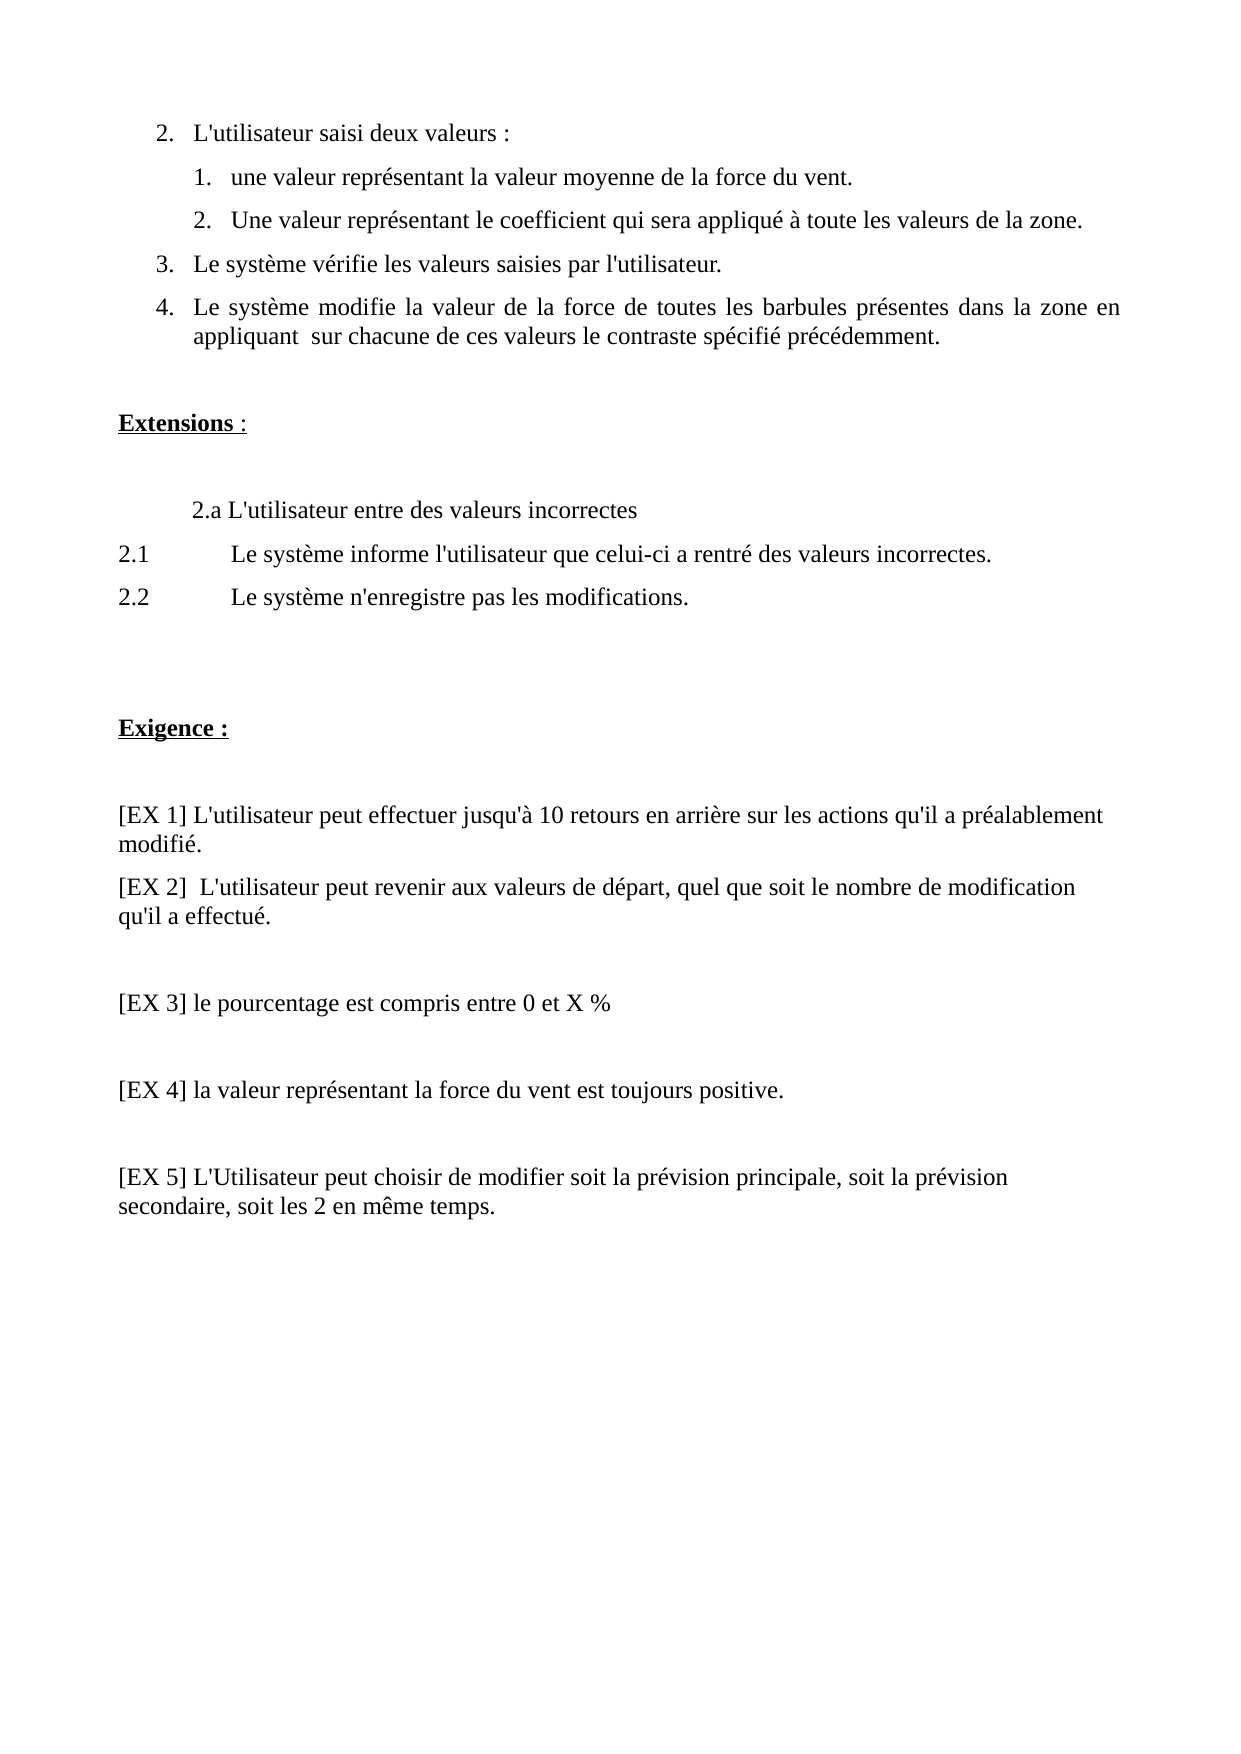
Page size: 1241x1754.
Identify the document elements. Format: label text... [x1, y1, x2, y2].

text Extensions : [118, 408, 1122, 437]
list une valeur représentant la valeur moyenne de la force du vent. [193, 162, 1122, 190]
list L'utilisateur saisi deux valeurs : [156, 118, 1122, 147]
text Exigence : [118, 713, 1122, 742]
list Le système vérifie les valeurs saisies par l'utilisateur. [156, 249, 1122, 277]
list Le système informe l'utilisateur que celui-ci a rentré des valeurs incorrectes. [118, 539, 1122, 567]
text [EX 5] L'Utilisateur peut choisir de modifier soit la prévision principale, soit la prévision secondaire, soit les 2 en même temps. [118, 1162, 1122, 1220]
text [EX 3] le pourcentage est compris entre 0 et X % [118, 988, 1122, 1017]
text 2.a L'utilisateur entre des valeurs incorrectes [118, 495, 1122, 524]
text [EX 2] L'utilisateur peut revenir aux valeurs de départ, quel que soit le nombre de modification qu'il a effectué. [118, 872, 1122, 930]
text [EX 4] la valeur représentant la force du vent est toujours positive. [118, 1075, 1122, 1104]
list Une valeur représentant le coefficient qui sera appliqué à toute les valeurs de la zone. [193, 205, 1122, 234]
text [EX 1] L'utilisateur peut effectuer jusqu'à 10 retours en arrière sur les actions qu'il a préalablement modifié. [118, 800, 1122, 857]
list Le système n'enregistre pas les modifications. [118, 582, 1122, 611]
list Le système modifie la valeur de la force de toutes les barbules présentes dans la zone en appliquant sur chacune de ces valeurs le contraste spécifié précédemment. [156, 292, 1122, 350]
